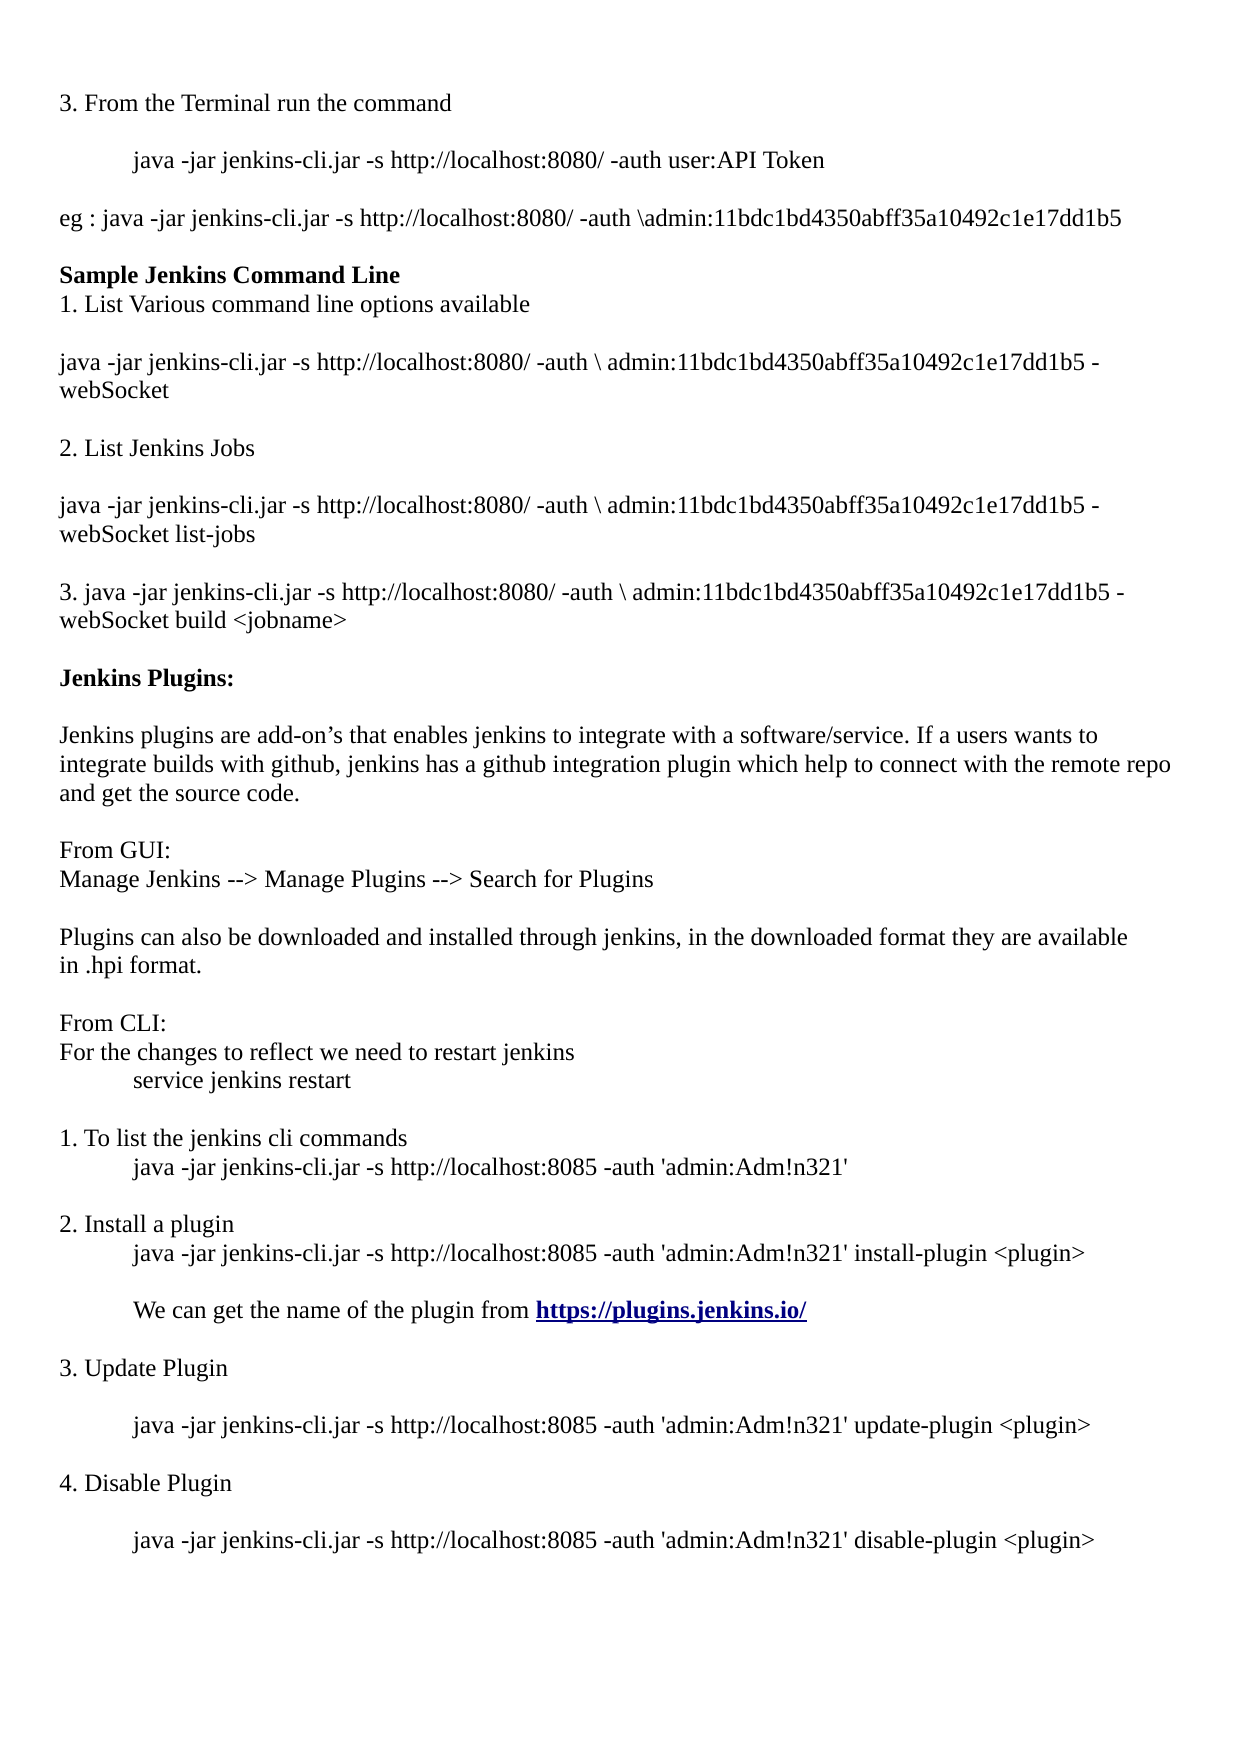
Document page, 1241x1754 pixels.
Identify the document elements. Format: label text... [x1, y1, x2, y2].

text 1. To list the jenkins cli commands [59, 1123, 1181, 1152]
text java -jar jenkins-cli.jar -s http://localhost:8080/ -auth \ admin:11bdc1bd4350abff35a10492c1e17dd1b5 -webSocket list-jobs [59, 490, 1181, 548]
text 3. Update Plugin [59, 1353, 1181, 1382]
text 2. List Jenkins Jobs [59, 433, 1181, 462]
text java -jar jenkins-cli.jar -s http://localhost:8085 -auth 'admin:Adm!n321' update-plugin <plugin> [59, 1410, 1181, 1439]
text service jenkins restart [59, 1065, 1181, 1094]
text java -jar jenkins-cli.jar -s http://localhost:8080/ -auth user:API Token [59, 117, 1181, 174]
text Manage Jenkins --> Manage Plugins --> Search for Plugins [59, 864, 1181, 893]
text Sample Jenkins Command Line [59, 260, 1181, 289]
text 4. Disable Plugin [59, 1468, 1181, 1497]
text We can get the name of the plugin from https://plugins.jenkins.io/ [59, 1295, 1181, 1324]
text For the changes to reflect we need to restart jenkins [59, 1037, 1181, 1065]
text java -jar jenkins-cli.jar -s http://localhost:8085 -auth 'admin:Adm!n321' install-plugin <plugin> [59, 1238, 1181, 1267]
text 1. List Various command line options available [59, 289, 1181, 318]
text 3. From the Terminal run the command [59, 88, 1181, 117]
text Jenkins plugins are add-on’s that enables jenkins to integrate with a software/service. If a users wants to integrate builds with github, jenkins has a github integration plugin which help to connect with the remote repo and get the source code. [59, 720, 1181, 807]
text java -jar jenkins-cli.jar -s http://localhost:8085 -auth 'admin:Adm!n321' disable-plugin <plugin> [59, 1525, 1181, 1554]
text eg : java -jar jenkins-cli.jar -s http://localhost:8080/ -auth \admin:11bdc1bd4350abff35a10492c1e17dd1b5 [59, 203, 1181, 232]
text java -jar jenkins-cli.jar -s http://localhost:8085 -auth 'admin:Adm!n321' [59, 1152, 1181, 1180]
text From GUI: [59, 835, 1181, 864]
text Jenkins Plugins: [59, 663, 1181, 692]
text 2. Install a plugin [59, 1209, 1181, 1238]
text java -jar jenkins-cli.jar -s http://localhost:8080/ -auth \ admin:11bdc1bd4350abff35a10492c1e17dd1b5 -webSocket [59, 347, 1181, 404]
text 3. java -jar jenkins-cli.jar -s http://localhost:8080/ -auth \ admin:11bdc1bd4350abff35a10492c1e17dd1b5 -webSocket build <jobname> [59, 577, 1181, 634]
text From CLI: [59, 1008, 1181, 1037]
text Plugins can also be downloaded and installed through jenkins, in the downloaded format they are available in .hpi format. [59, 922, 1181, 979]
